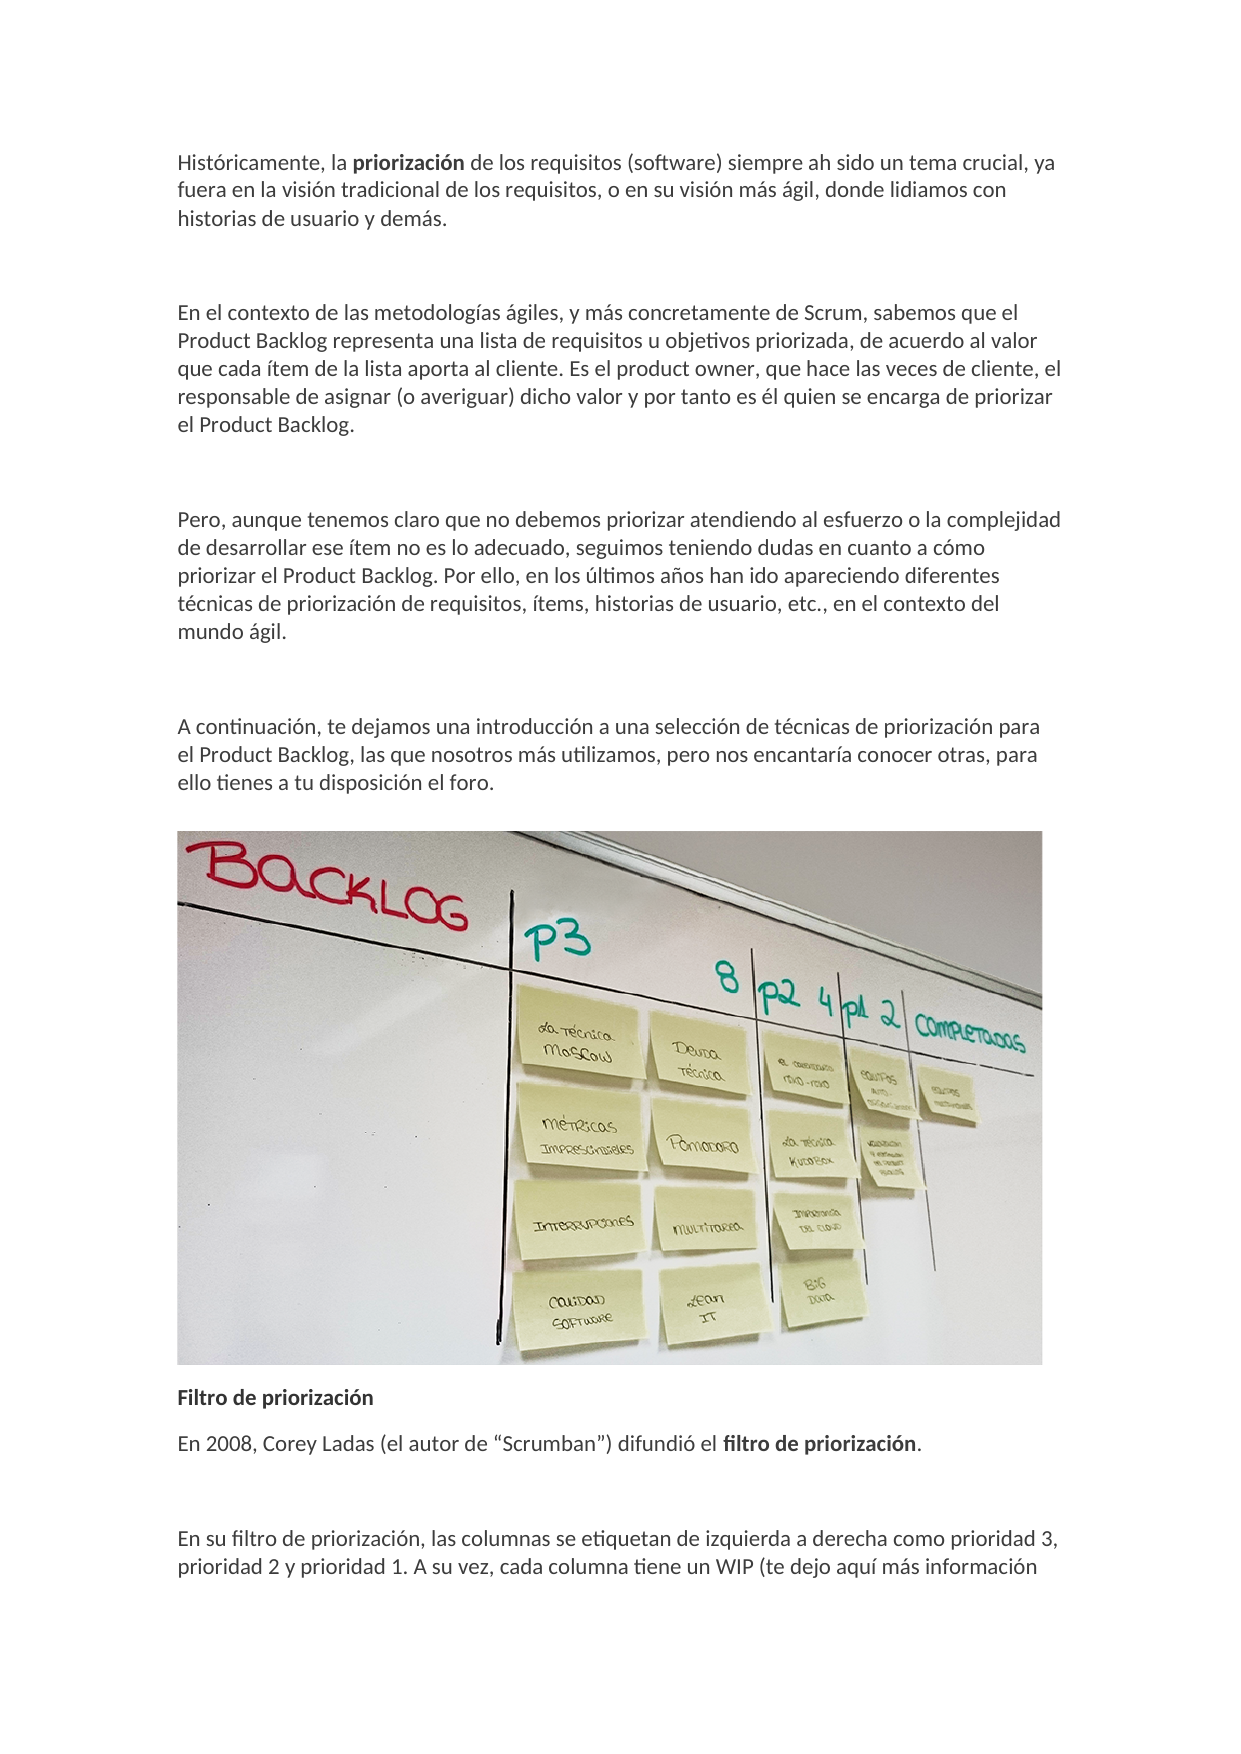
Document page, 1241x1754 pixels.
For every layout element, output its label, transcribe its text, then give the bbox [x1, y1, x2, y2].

text Pero, aunque tenemos claro que no debemos priorizar atendiendo al esfuerzo o la complejidad de desarrollar ese ítem no es lo adecuado, seguimos teniendo dudas en cuanto a cómo priorizar el Product Backlog. Por ello, en los últimos años han ido apareciendo diferentes técnicas de priorización de requisitos, ítems, historias de usuario, etc., en el contexto del mundo ágil. [177, 505, 1063, 645]
text En su filtro de priorización, las columnas se etiquetan de izquierda a derecha como prioridad 3, prioridad 2 y prioridad 1. A su vez, cada columna tiene un WIP (te dejo aquí más información [177, 1524, 1063, 1580]
text En el contexto de las metodologías ágiles, y más concretamente de Scrum, sabemos que el Product Backlog representa una lista de requisitos u objetivos priorizada, de acuerdo al valor que cada ítem de la lista aporta al cliente. Es el product owner, que hace las veces de cliente, el responsable de asignar (o averiguar) dicho valor y por tanto es él quien se encarga de priorizar el Product Backlog. [177, 298, 1063, 438]
text A continuación, te dejamos una introducción a una selección de técnicas de priorización para el Product Backlog, las que nosotros más utilizamos, pero nos encantaría conocer otras, para ello tienes a tu disposición el foro. [177, 712, 1063, 796]
text En 2008, Corey Ladas (el autor de “Scrumban”) difundió el filtro de priorización. [177, 1429, 1063, 1457]
text Filtro de priorización [177, 1383, 1063, 1411]
text Históricamente, la priorización de los requisitos (software) siempre ah sido un tema crucial, ya fuera en la visión tradicional de los requisitos, o en su visión más ágil, donde lidiamos con historias de usuario y demás. [177, 148, 1063, 232]
